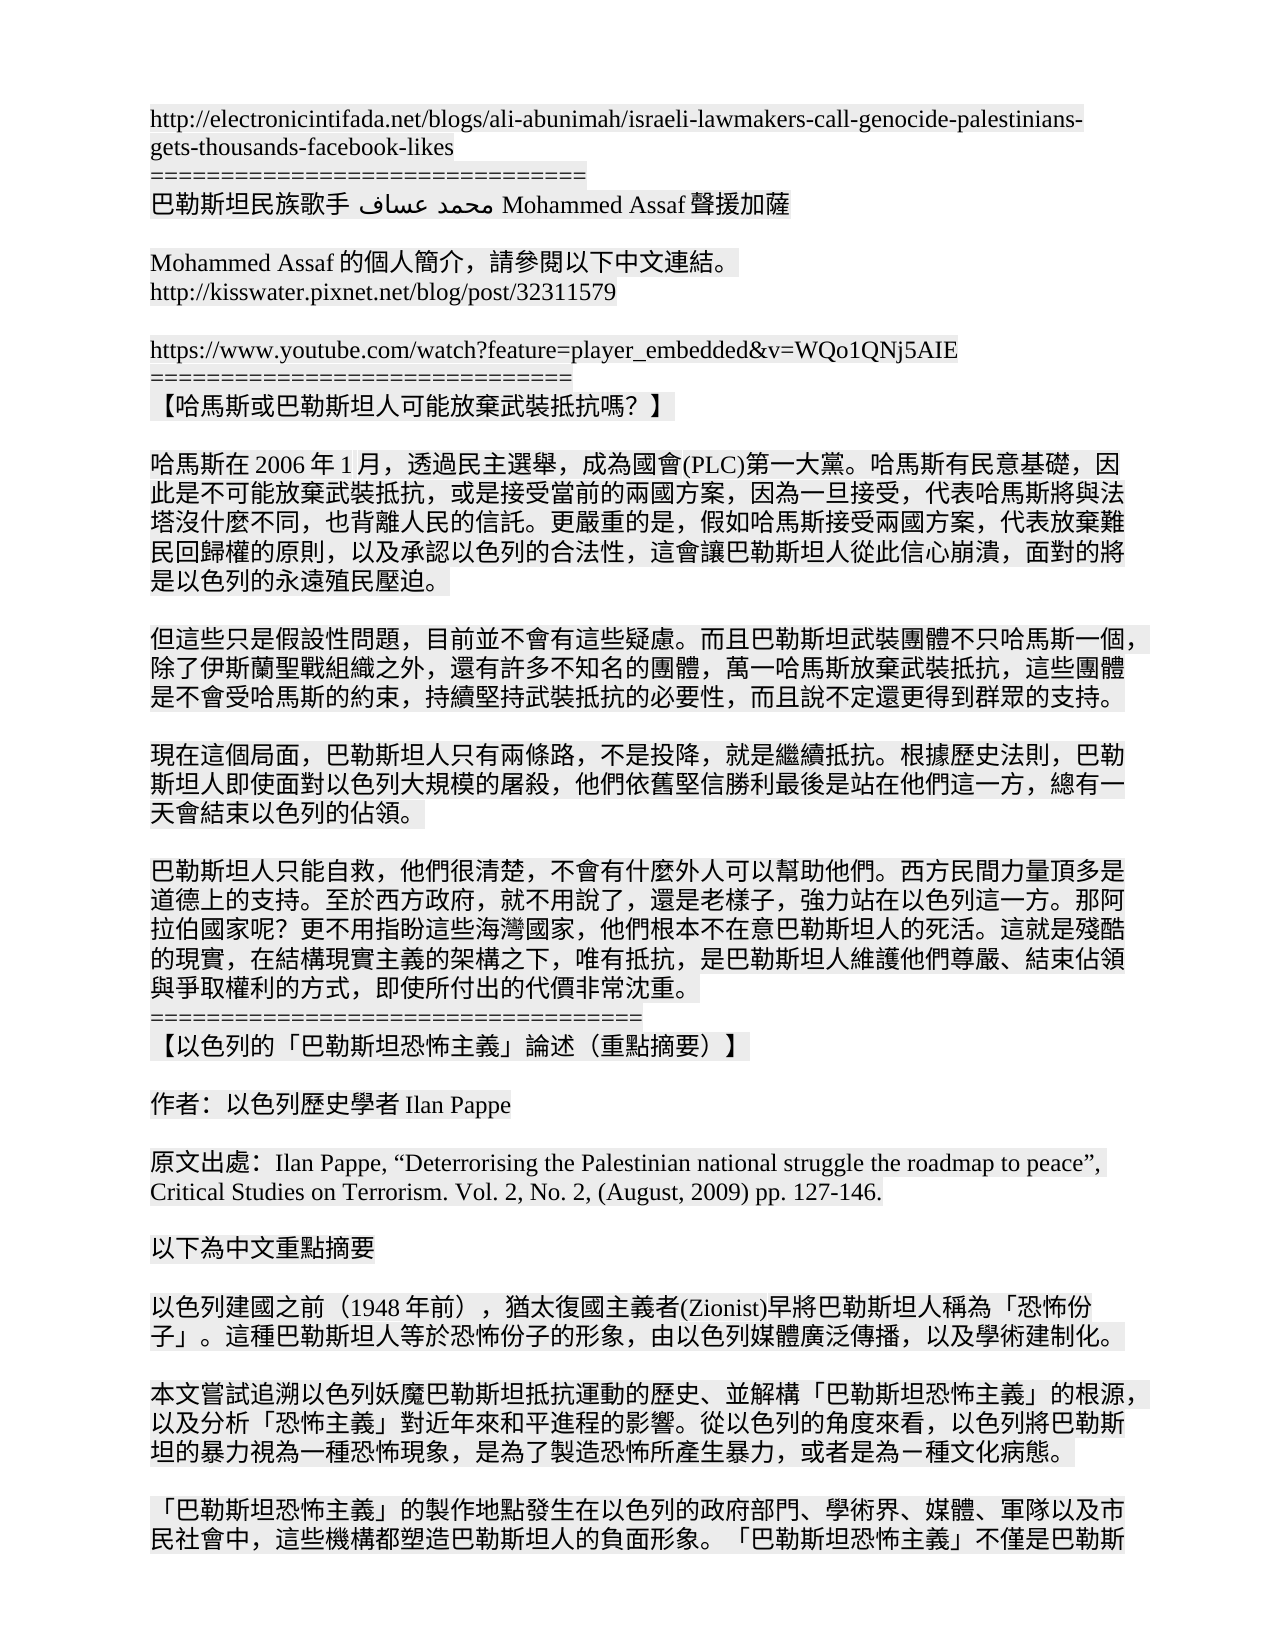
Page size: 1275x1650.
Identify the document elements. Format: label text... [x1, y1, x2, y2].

text 轉自 Abdullah in Taiwan 認識穆斯林與伊斯蘭議題之窗 【追蹤巴勒斯坦現況】 https://www.facebook.com/FreePalestine2016?ref=stream https://www.facebook.com/TeamPalestina?fref=ts ================================== 多少世紀以來，阿拉伯人平靜的居住在中東地區，十字軍東征時，他們保護過猶太人，宗教改革期間，他們曾庇護新教基督徒。為什麼我們不問，這樣一個民族、這樣的歷史，是如何成為今日的「恐佈份子」？當家園被奪走、尊嚴被剝奪，列強踩入他們的土地，踐踏信仰與文化時，我們能夠苛責他們沒堅守非暴力抗爭守則嗎？以巴衝突中，不乏帶著孩子赴死的婦女炸彈客，這是喪心病狂，還是走投無路？「天國」裡可沒有黃金珍寶和一堆處女在等著她們，她們背上炸彈前，已經因為空襲、街頭交火、醫藥糧食的匱乏，失去了父親、丈夫、孩子。 以色列不該是基督徒該支持的對象！請不要被宗教右派利用，相信沒有根據亂解的「預言」，這些只會成就強權的私心私利，成就了事不關己、自以為了解上帝旨意的優越感。如今以色列以國家之力對巴勒斯坦人所做的，與二戰期間納粹對他們所做又有何異？只是比較緩慢的殘忍而已。如果你信的是公義的上帝，祂必定垂聽巴勒斯坦人的苦難，也必定責備以色列。耶穌基督的福音是給世人的，祂的再來，必然不是建立在流無辜之人的血的前提上，自稱基督徒者，不該站在滿手血腥、受英美強權扶植的以色列人那邊。 ============================= 有人質疑之前貼的「以色列議員恐怖言論」的真實性。 這邊還有另外一篇報導「以色列議員在臉書上呼籲屠殺巴勒斯坦人，得到上千人讚。」(Israeli lawmaker’s call for genocide of Palestinians gets thousands of Facebook likes) 該文報導，該議員呼籲執行種族屠殺，因為「整個巴勒斯坦人都是敵人，包含老人與婦女。」她呼籲屠殺巴勒斯坦婦女，因為這些婦女會生出一群蛇窩。 http://electronicintifada.net/blogs/ali-abunimah/israeli-lawmakers-call-genocide-palestinians-gets-thousands-facebook-likes =============================== 巴勒斯坦民族歌手 محمد عساف Mohammed Assaf聲援加薩 Mohammed Assaf的個人簡介，請參閱以下中文連結。 http://kisswater.pixnet.net/blog/post/32311579 https://www.youtube.com/watch?feature=player_embedded&v=WQo1QNj5AIE ============================== 【哈馬斯或巴勒斯坦人可能放棄武裝抵抗嗎？】 哈馬斯在2006年1月，透過民主選舉，成為國會(PLC)第一大黨。哈馬斯有民意基礎，因此是不可能放棄武裝抵抗，或是接受當前的兩國方案，因為一旦接受，代表哈馬斯將與法塔沒什麼不同，也背離人民的信託。更嚴重的是，假如哈馬斯接受兩國方案，代表放棄難民回歸權的原則，以及承認以色列的合法性，這會讓巴勒斯坦人從此信心崩潰，面對的將是以色列的永遠殖民壓迫。 但這些只是假設性問題，目前並不會有這些疑慮。而且巴勒斯坦武裝團體不只哈馬斯一個，除了伊斯蘭聖戰組織之外，還有許多不知名的團體，萬一哈馬斯放棄武裝抵抗，這些團體是不會受哈馬斯的約束，持續堅持武裝抵抗的必要性，而且說不定還更得到群眾的支持。 現在這個局面，巴勒斯坦人只有兩條路，不是投降，就是繼續抵抗。根據歷史法則，巴勒斯坦人即使面對以色列大規模的屠殺，他們依舊堅信勝利最後是站在他們這一方，總有一天會結束以色列的佔領。 巴勒斯坦人只能自救，他們很清楚，不會有什麼外人可以幫助他們。西方民間力量頂多是道德上的支持。至於西方政府，就不用說了，還是老樣子，強力站在以色列這一方。那阿拉伯國家呢？更不用指盼這些海灣國家，他們根本不在意巴勒斯坦人的死活。這就是殘酷的現實，在結構現實主義的架構之下，唯有抵抗，是巴勒斯坦人維護他們尊嚴、結束佔領與爭取權利的方式，即使所付出的代價非常沈重。 =================================== 【以色列的「巴勒斯坦恐怖主義」論述（重點摘要）】 作者：以色列歷史學者Ilan Pappe 原文出處：Ilan Pappe, “Deterrorising the Palestinian national struggle the roadmap to peace”, Critical Studies on Terrorism. Vol. 2, No. 2, (August, 2009) pp. 127-146. 以下為中文重點摘要 以色列建國之前（1948年前），猶太復國主義者(Zionist)早將巴勒斯坦人稱為「恐怖份子」。這種巴勒斯坦人等於恐怖份子的形象，由以色列媒體廣泛傳播，以及學術建制化。 本文嘗試追溯以色列妖魔巴勒斯坦抵抗運動的歷史、並解構「巴勒斯坦恐怖主義」的根源，以及分析「恐怖主義」對近年來和平進程的影響。從以色列的角度來看，以色列將巴勒斯坦的暴力視為一種恐怖現象，是為了製造恐怖所產生暴力，或者是為ㄧ種文化病態。 「巴勒斯坦恐怖主義」的製作地點發生在以色列的政府部門、學術界、媒體、軍隊以及市民社會中，這些機構都塑造巴勒斯坦人的負面形象。「巴勒斯坦恐怖主義」不僅是巴勒斯坦政治文化的ㄧ部份，同時也是來自伊斯蘭宗教。 「巴勒斯坦恐怖主義」的塑造來自三個階段，第一是以色列建國之前(Before 1948)。第二是PLO放棄恐怖主義，接受奧斯陸和平進程的階段(1993-2000)。最後則是哈馬斯在21世紀的興起，被解釋為以巴和平無望的根源。 1. 歷史上的巴勒斯坦恐怖主義 以色列建國前，猶太復國主義開始塑造巴勒斯坦恐怖主義。在英國託管統治的1930年代，「猶太學校」在希伯倫(Hebron)建立。猶太復國主義者利用實證主義方法與相關史料建立復國主義者論述根據。這種根據是有科學證據，能抵擋巴勒斯坦人與非復國主義者的挑戰。但復國主義的歷史論述乃是結合意識形態、學術民族中心主義(scholarly ethnocentricity)以及憑經驗法則。 復國主義者的經驗法則是很早將巴勒斯坦人每筆抵抗活動，都記錄為恐怖行動，透過學術體系，將這種歷史論述建構化，成為以色列人的民族集體記憶，並否認巴勒斯坦人的民族活動。這種科學與經驗法則讓復國主義者聲稱巴勒斯坦是他們的土地。這種論述ㄧ直到1980年晚期才受到挑戰，如質疑1948年的戰爭。那段期間，以色列否認驅逐巴勒斯坦人以及其種族清洗的政策(the Ethnic cleansing)。但至今，復國主義者的傳統歷史論述仍是以色列歷史的主流，仍然將巴勒斯坦人的恐怖主義納入其中。 2. 製造巴勒斯坦的恐怖歷史 傳統復國主義的歷史假定，每個巴勒斯坦人對抗復國主義的行為都是恐怖主義，但是非復國主義者(Non-Zionist)的論述，是將復國主義視為ㄧ種殖民計畫，或是結合民族主義。這些非復國主義者，將巴勒斯坦抵抗運動視為ㄧ種抵抗殖民主義的現象，而非是恐怖主義。 3. 國家前的恐怖主義 復國主義的恐怖主義論述始於1917年，結合英國貝爾福宣言(Balfour declaration)。 英國委任託管時期(1922-1948)，最厲害的巴勒斯坦恐怖份子是Izz al-Din al-Qassam，他在1930年代率領群眾抵抗英國官員以及猶太屯墾者。最後，聯合國於1947年11月29日提出分治計畫後（ㄧ邊ㄧ國），但因巴勒斯坦人的拒絕，復國主義者視其為ㄧ種恐怖主義的表徵。 1947年2月到1948年2月的期間，巴勒斯坦發生種族清洗，猶太復國主義者有計劃地執行驅離與殺戮政策，這在今日視為人道罪行，然而傳統復國主義歷史論述不承認1948年的種族清洗政策。在以色列今日官方與學術界的論述下，過去巴勒斯坦人的恐怖主義是由於伊斯蘭、阿拉伯政治文化與反閃族氣氛而塑造而成，與以色列沒有關係。 4.1960-1970年代的「巴勒斯坦恐怖主義」與1990年代的去恐怖化(de-terrorised)。 1967年到1974年間，隨者第三世界革命理論的影響，巴人武裝抵抗被視為唯一結束以色列佔領的手段。巴人組織如DFLP與PFLP左派政黨，透過劫機行動，或是巴人游擊隊滲透西岸等活動都被視為恐怖活動。直到1993年奧斯陸進程開始，巴勒斯坦解放組織(PLO)首次被以色列視為合法的政治參與者，並去恐怖化(de-terrorised)。但隨者和平進程的崩潰，以色列學術界、新聞媒體與政治人物，開始感到後悔，認為承認PLO乃是ㄧ種錯誤，於是巴勒斯坦人又再度成為「恐怖份子」。 5. 以色列的知識軍事化(The militarization of knowledge) 軍隊在以色列社會占有重要地位，是其建國塑造者與民族認同的根源。軍方影響到以色列內政與外交政策，掌控以色列經濟、政治、行政與文化等面項。以色列媒體很早受到軍方影響。軍事記者幫助以色列塑造英雄神話。媒體阻絕接受任何批判與其他新思維。 以色列媒體過去是完全臣服於軍方的掌控，直到奧斯陸進程(1993-2000)，首次有媒體編輯與記者拒絕將其報導交給軍方審查，但是隨者以色列總理拉賓(Rabin)的暗殺身亡、內坦尼亞胡(Netanyahu)的第一任期(1996-1999)以及之後的夏隆政府(Sharon, 2000-2006)，以色列媒體完全受到軍方的掌控，甚至在歐默特(Olmert, 2006)時期更為明顯。當第二次巴人起義爆發(Al-Aqsa Intifada)之後，以色列媒體與學術界缺乏批判本質，媒體自我高度審查與事實的扭曲，將巴人抗爭運動視為重回恐怖主義的老路。 6. 巴勒斯坦恐怖主義的迷思 以色列塑造巴勒斯坦恐怖主義出現四點迷思。每個迷思都是由以色列軍方透過「事實」建構而成。 第一，2000年大衛營和平談判的(Camp David)迷思。第二，巴勒斯坦人起義迷思，以色列認為這是恐怖行動而非人民示威。 第三，以色列軍方遵守人道法的迷思。事實上以色列軍方射殺非武裝示威者的消息從未在以色列媒體中出現。第四個迷思是911事件之後，以色列將PLO與哈馬斯視為國際恐怖活動的ㄧ員，與蓋達組織沒有不同。從過去到現在，以西方為主導的和平進程，從未從巴勒斯坦人的歷史傷痕與共同記憶納入考量，而是不經思索將任何巴人抵抗活動視為ㄧ種恐怖行動，破壞和平進程。 以色列與部份西方的學術界、媒體、軍事專家與政治人物持續將巴勒斯坦民族主義視為ㄧ種恐怖主義的論述。這種論述是當今以巴之間遲遲無法達成諒解的主要阻礙。 只有解構以色列的「巴勒斯坦恐怖主義」論述才能減少這種傷害。因此，唯有透過研究，將復國主義視為19世紀興起的殖民主義現象，並將今日的以色列視為殖民政府，才能將巴勒斯坦抵抗活動去恐怖化與賦予人性。假如有人堅持以巴衝突是恐怖主義的範例，那麼「以色列國家恐怖主義」在今日則是學術界缺乏的ㄧ項研究領域。 ================================ 【反以色列暴行】中文站（Israeli Injustice） 非營利組織 https://www.facebook.com/israelinjustice?fref=ts [150, 75, 1125, 1554]
